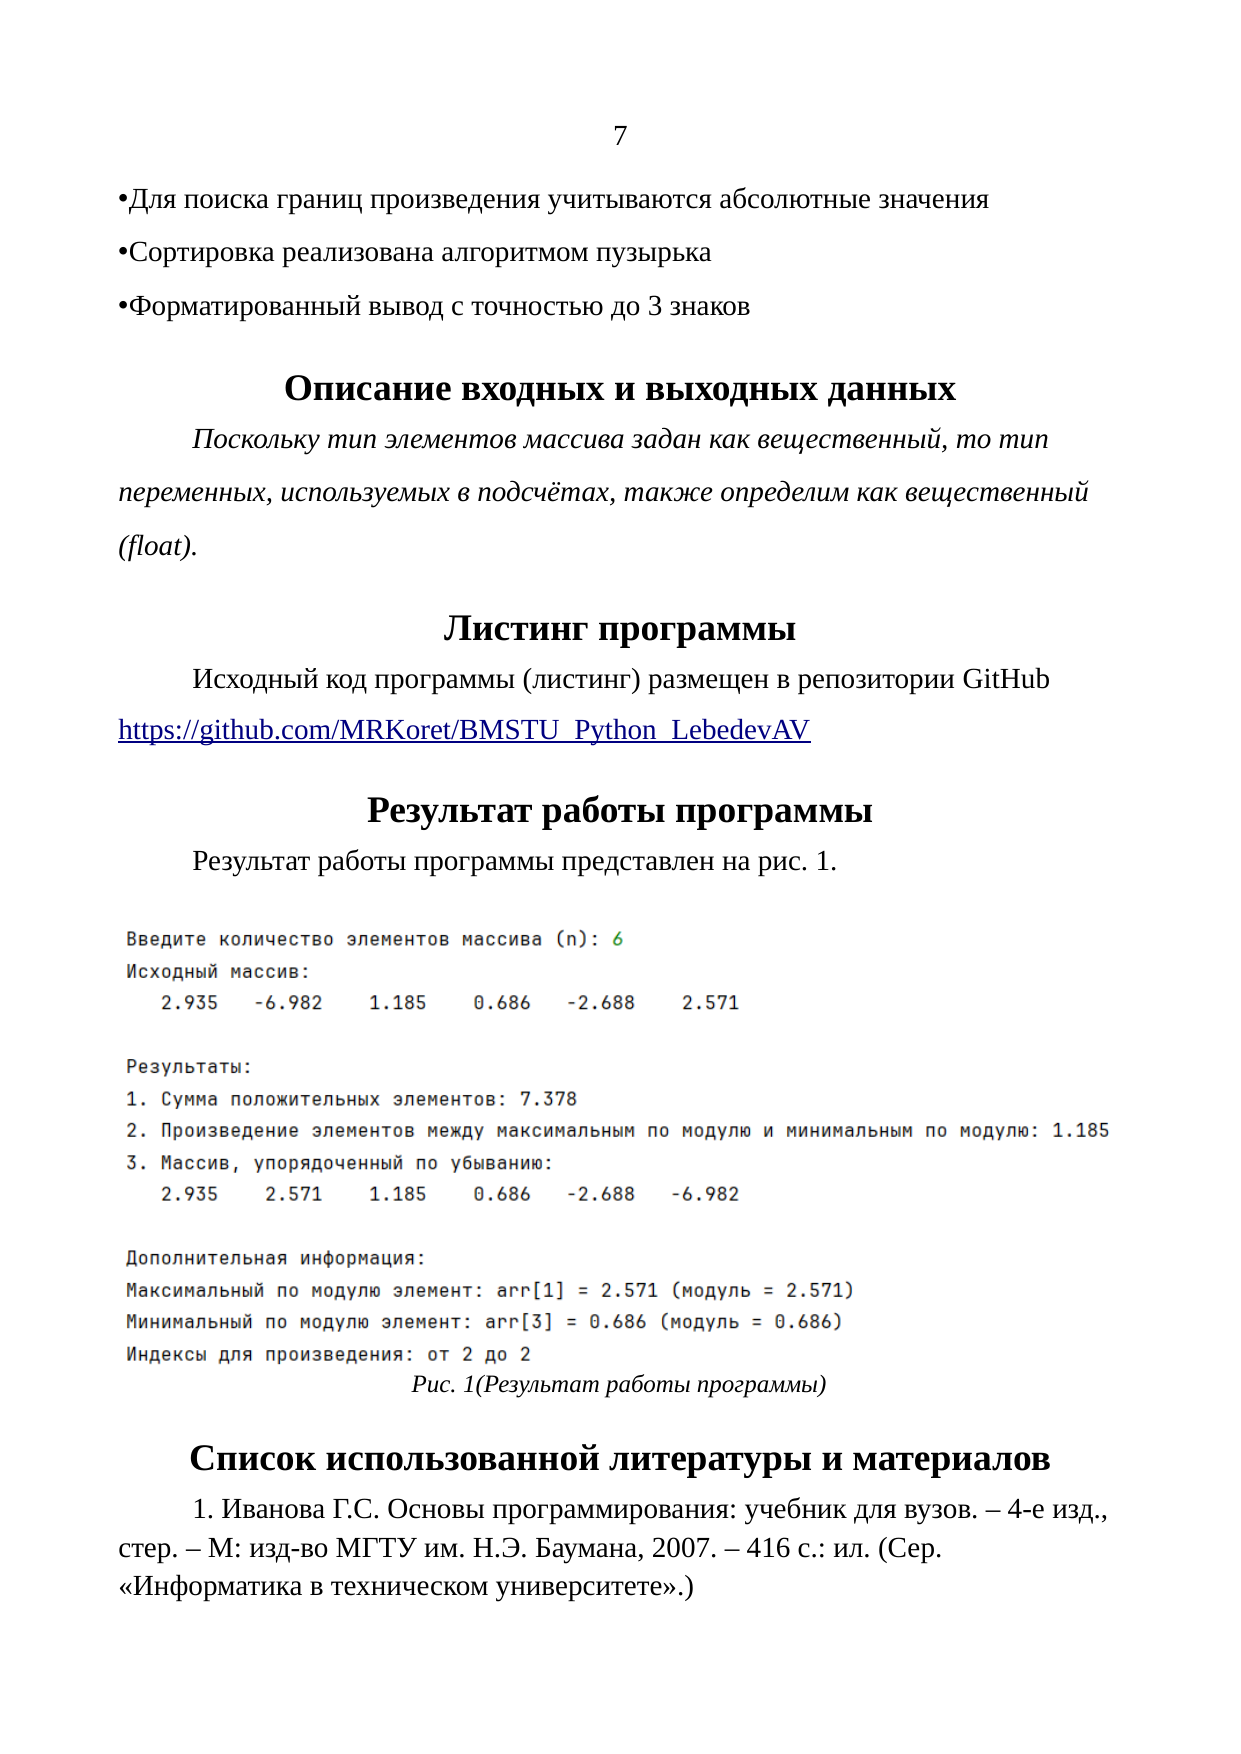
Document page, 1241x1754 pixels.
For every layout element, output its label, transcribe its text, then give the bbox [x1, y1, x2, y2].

list Для поиска границ произведения учитываются абсолютные значения [118, 181, 1122, 215]
text (float). [118, 528, 1122, 561]
text Поскольку тип элементов массива задан как вещественный, то тип [118, 421, 1122, 455]
subtitle Описание входных и выходных данных [118, 366, 1122, 409]
text Результат работы программы представлен на рис. 1. [118, 843, 1122, 876]
text Исходный код программы (листинг) размещен в репозитории GitHub [118, 661, 1122, 695]
text https://github.com/MRKoret/BMSTU_Python_LebedevAV [118, 712, 1122, 745]
subtitle Листинг программы [118, 606, 1122, 649]
text Рис. 1(Результат работы программы) [118, 1370, 1122, 1398]
text переменных, используемых в подсчётах, также определим как вещественный [118, 474, 1122, 508]
subtitle Список использованной литературы и материалов [118, 1436, 1122, 1479]
subtitle Результат работы программы [118, 787, 1122, 830]
list Сортировка реализована алгоритмом пузырька [118, 234, 1122, 268]
list Иванова Г.С. Основы программирования: учебник для вузов. – 4-е изд., стер. – М: изд-во МГТУ им. Н.Э. Баумана, 2007. – 416 с.: ил. (Сер. «Информатика в техническом университете».) [118, 1491, 1122, 1602]
picture [118, 920, 1123, 1370]
list Форматированный вывод с точностью до 3 знаков [118, 288, 1122, 321]
